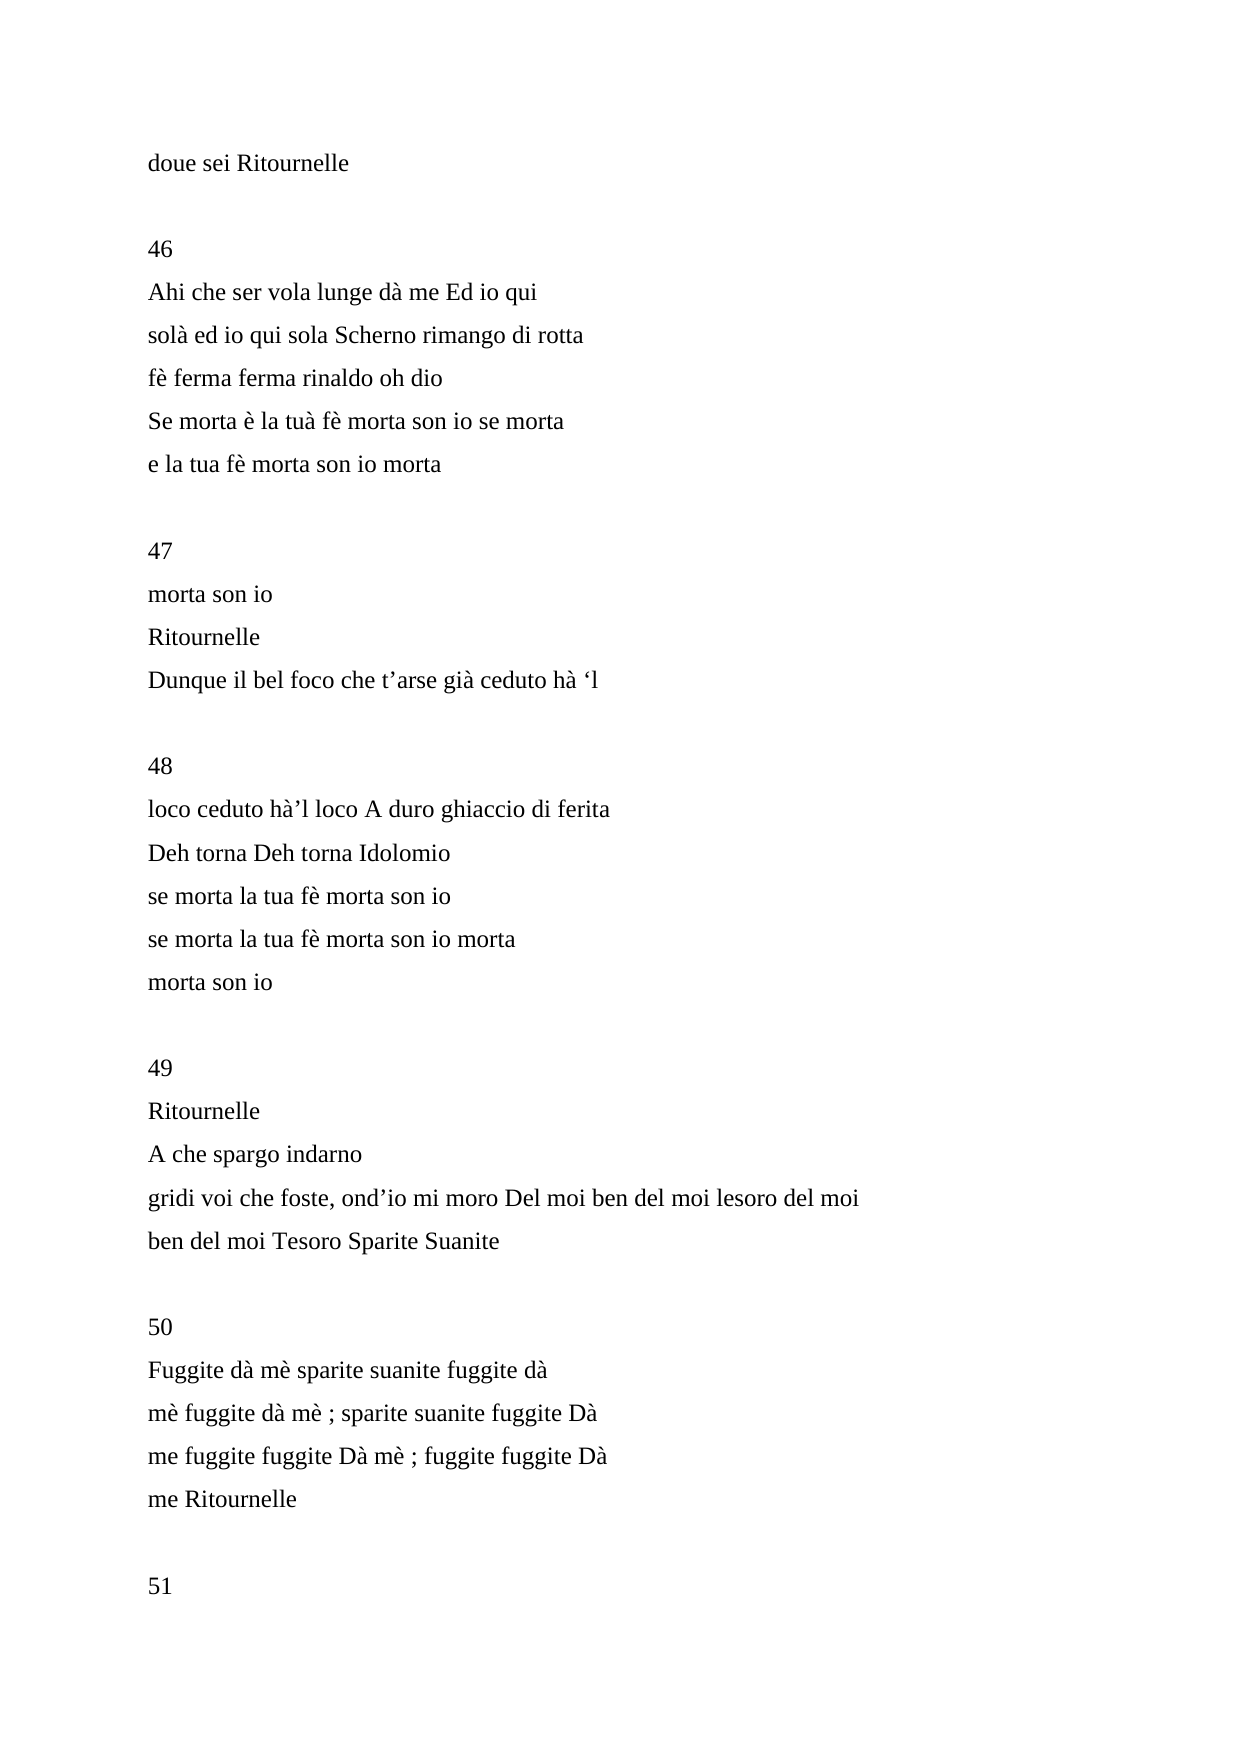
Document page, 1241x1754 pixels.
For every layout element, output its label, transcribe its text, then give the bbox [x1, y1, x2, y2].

text loco ceduto hà’l loco A duro ghiaccio di ferita [148, 794, 1093, 823]
text 47 [148, 536, 1093, 564]
text me Ritournelle [148, 1484, 1093, 1513]
text 51 [148, 1571, 1093, 1599]
text se morta la tua fè morta son io [148, 881, 1093, 909]
text ben del moi Tesoro Sparite Suanite [148, 1226, 1093, 1254]
text doue sei Ritournelle [148, 148, 1093, 176]
text Ahi che ser vola lunge dà me Ed io qui [148, 277, 1093, 306]
text 49 [148, 1053, 1093, 1082]
text solà ed io qui sola Scherno rimango di rotta [148, 320, 1093, 349]
text fè ferma ferma rinaldo oh dio [148, 363, 1093, 392]
text Deh torna Deh torna Idolomio [148, 838, 1093, 866]
text gridi voi che foste, ond’io mi moro Del moi ben del moi lesoro del moi [148, 1183, 1093, 1211]
text mè fuggite dà mè ; sparite suanite fuggite Dà [148, 1398, 1093, 1427]
text A che spargo indarno [148, 1139, 1093, 1168]
text 50 [148, 1312, 1093, 1341]
text se morta la tua fè morta son io morta [148, 924, 1093, 953]
text Ritournelle [148, 622, 1093, 651]
text e la tua fè morta son io morta [148, 449, 1093, 478]
text 46 [148, 234, 1093, 263]
text Fuggite dà mè sparite suanite fuggite dà [148, 1355, 1093, 1384]
text Ritournelle [148, 1096, 1093, 1125]
text me fuggite fuggite Dà mè ; fuggite fuggite Dà [148, 1441, 1093, 1470]
text 48 [148, 751, 1093, 780]
text Se morta è la tuà fè morta son io se morta [148, 406, 1093, 435]
text Dunque il bel foco che t’arse già ceduto hà ‘l [148, 665, 1093, 694]
text morta son io [148, 967, 1093, 996]
text morta son io [148, 579, 1093, 608]
